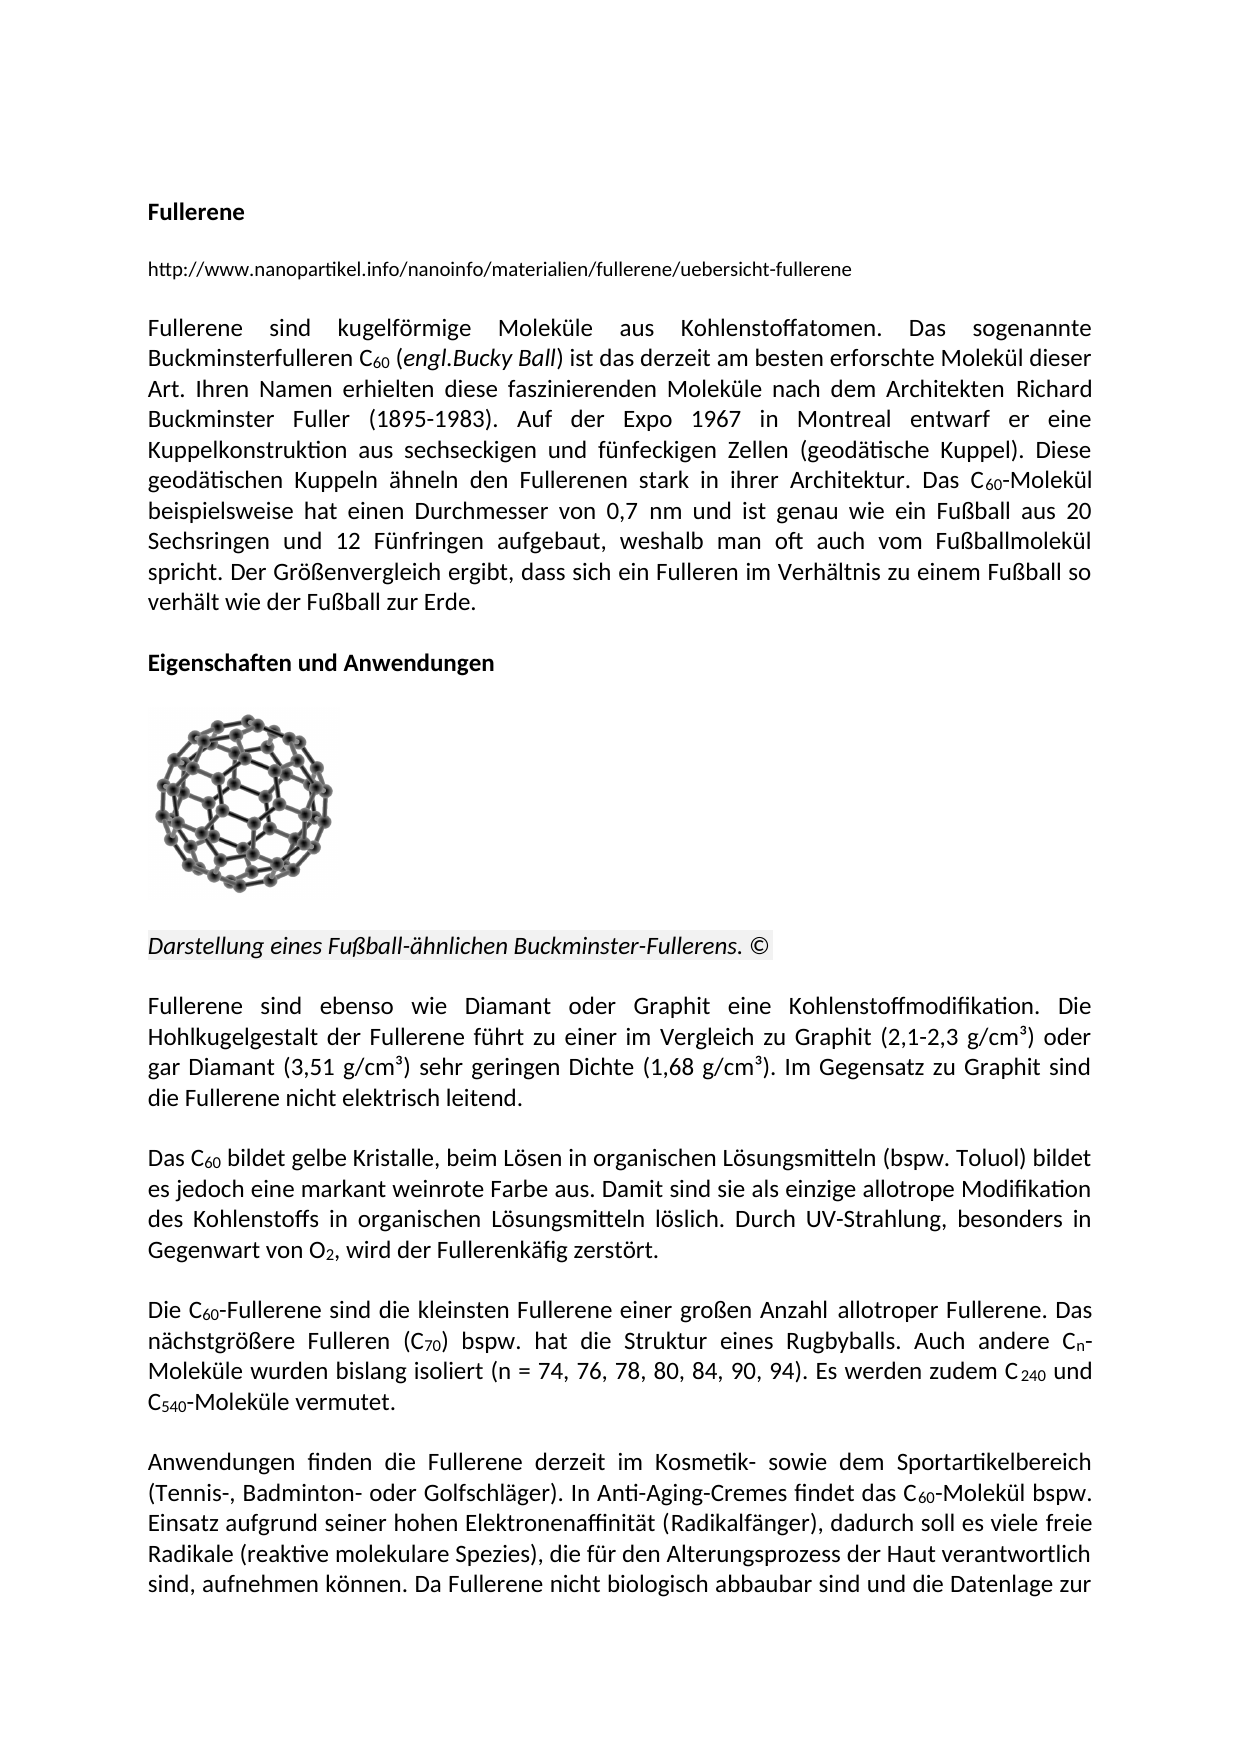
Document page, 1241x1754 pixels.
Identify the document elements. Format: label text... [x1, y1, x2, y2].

text Fullerene sind ebenso wie Diamant oder Graphit eine Kohlenstoffmodifikation. Die Hohlkugelgestalt der Fullerene führt zu einer im Vergleich zu Graphit (2,1-2,3 g/cm³) oder gar Diamant (3,51 g/cm³) sehr geringen Dichte (1,68 g/cm³). Im Gegensatz zu Graphit sind die Fullerene nicht elektrisch leitend. [148, 990, 1093, 1112]
text Fullerene [148, 196, 1093, 226]
text Darstellung eines Fußball-ähnlichen Buckminster-Fullerens. © [148, 930, 1093, 960]
text Anwendungen finden die Fullerene derzeit im Kosmetik- sowie dem Sportartikelbereich (Tennis-, Badminton- oder Golfschläger). In Anti-Aging-Cremes findet das C60-Molekül bspw. Einsatz aufgrund seiner hohen Elektronenaffinität (Radikalfänger), dadurch soll es viele freie Radikale (reaktive molekulare Spezies), die für den Alterungsprozess der Haut verantwortlich sind, aufnehmen können. Da Fullerene nicht biologisch abbaubar sind und die Datenlage zur [148, 1447, 1093, 1599]
text Das C60 bildet gelbe Kristalle, beim Lösen in organischen Lösungsmitteln (bspw. Toluol) bildet es jedoch eine markant weinrote Farbe aus. Damit sind sie als einzige allotrope Modifikation des Kohlenstoffs in organischen Lösungsmitteln löslich. Durch UV-Strahlung, besonders in Gegenwart von O2, wird der Fullerenkäfig zerstört. [148, 1142, 1093, 1264]
text http://www.nanopartikel.info/nanoinfo/materialien/fullerene/uebersicht-fullerene [148, 256, 1093, 282]
text Die C60-Fullerene sind die kleinsten Fullerene einer großen Anzahl allotroper Fullerene. Das nächstgrößere Fulleren (C70) bspw. hat die Struktur eines Rugbyballs. Auch andere Cn-Moleküle wurden bislang isoliert (n = 74, 76, 78, 80, 84, 90, 94). Es werden zudem C240 und C540-Moleküle vermutet. [148, 1294, 1093, 1417]
subtitle Eigenschaften und Anwendungen [148, 647, 1093, 678]
text Fullerene sind kugelförmige Moleküle aus Kohlenstoffatomen. Das sogenannte Buckminsterfulleren C60 (engl.Bucky Ball) ist das derzeit am besten erforschte Molekül dieser Art. Ihren Namen erhielten diese faszinierenden Moleküle nach dem Architekten Richard Buckminster Fuller (1895-1983). Auf der Expo 1967 in Montreal entwarf er eine Kuppelkonstruktion aus sechseckigen und fünfeckigen Zellen (geodätische Kuppel). Diese geodätischen Kuppeln ähneln den Fullerenen stark in ihrer Architektur. Das C60-Molekül beispielsweise hat einen Durchmesser von 0,7 nm und ist genau wie ein Fußball aus 20 Sechsringen und 12 Fünfringen aufgebaut, weshalb man oft auch vom Fußballmolekül spricht. Der Größenvergleich ergibt, dass sich ein Fulleren im Verhältnis zu einem Fußball so verhält wie der Fußball zur Erde. [148, 312, 1093, 617]
